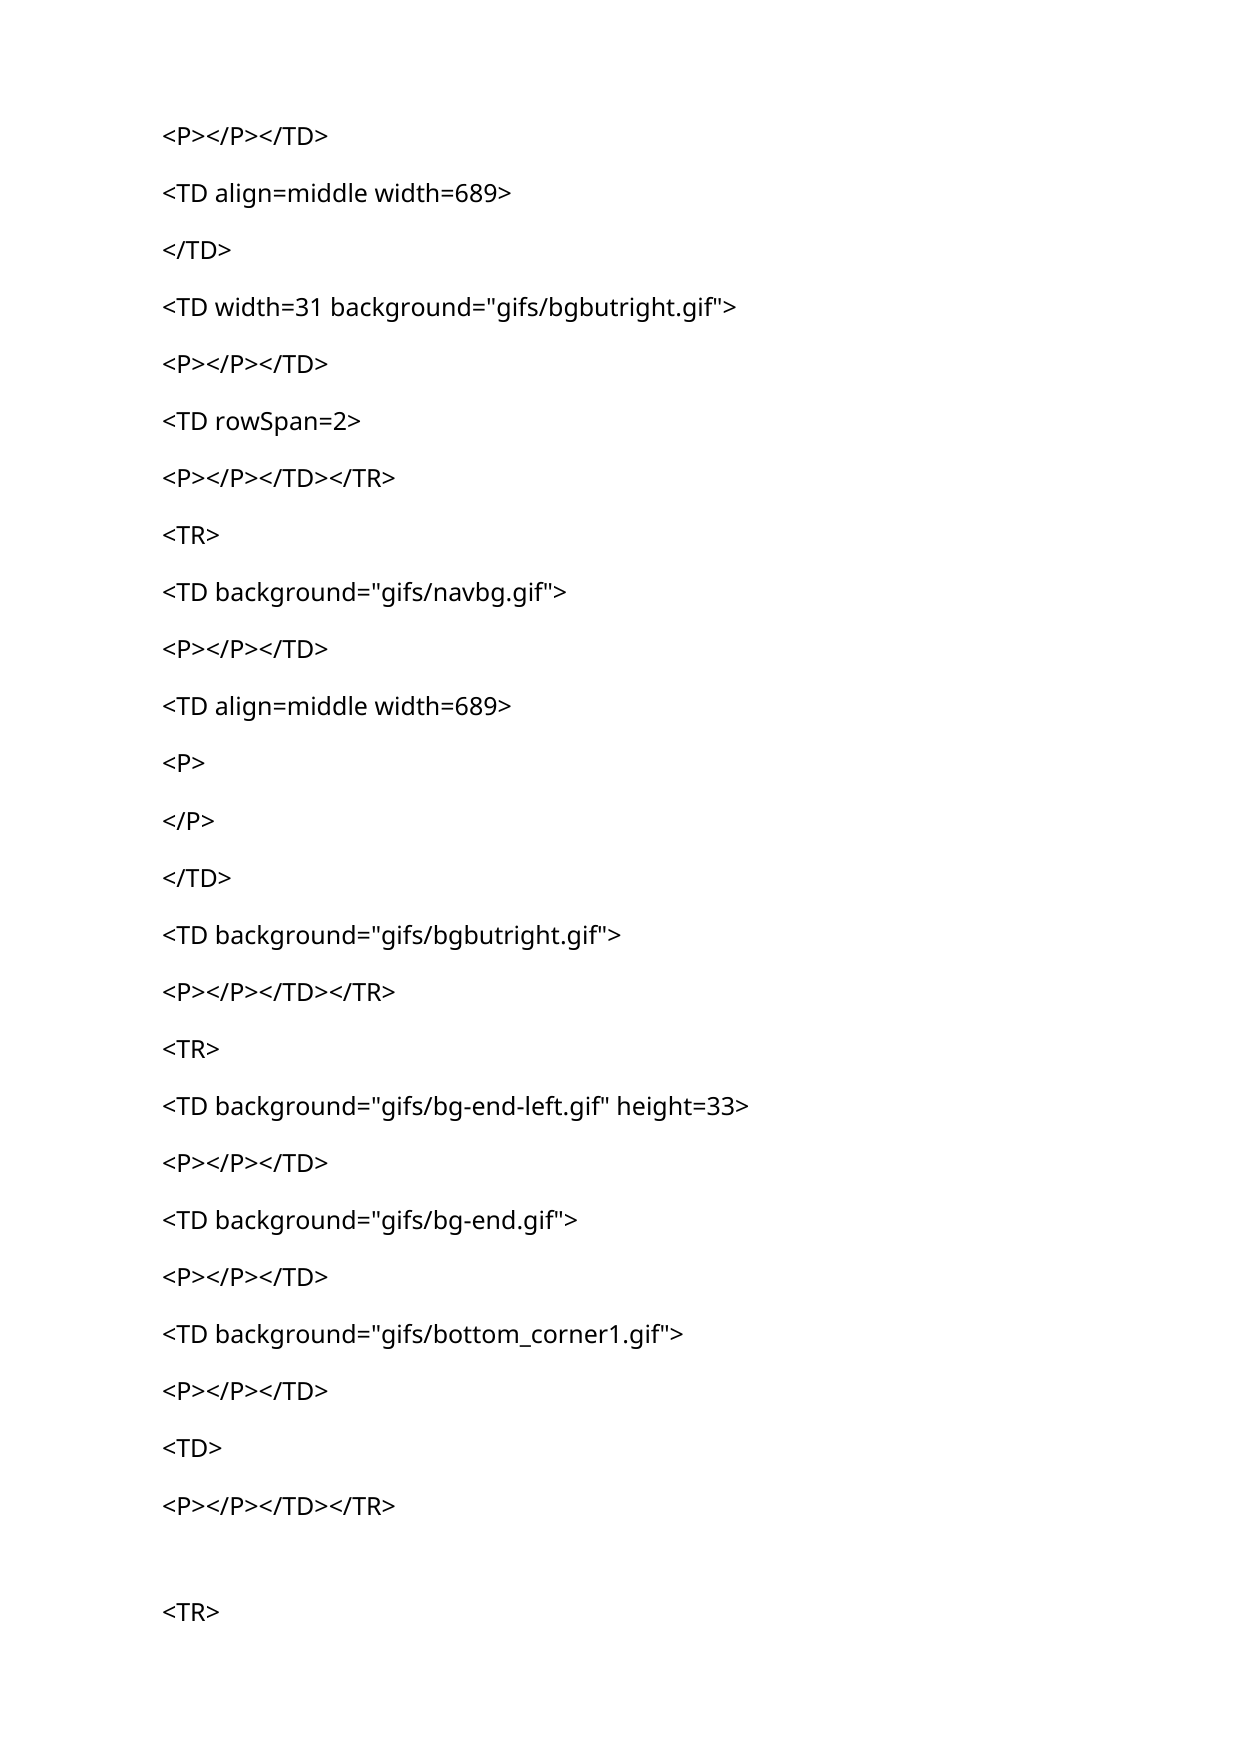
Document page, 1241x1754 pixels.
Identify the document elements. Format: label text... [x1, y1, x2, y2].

text <TD> [118, 1431, 1122, 1465]
text <TD background="gifs/navbg.gif"> [118, 575, 1122, 609]
text <P></P></TD> [118, 118, 1122, 152]
text <TR> [118, 1031, 1122, 1066]
text <TD background="gifs/bottom_corner1.gif"> [118, 1317, 1122, 1351]
text <TD background="gifs/bg-end-left.gif" height=33> [118, 1088, 1122, 1123]
text <P></P></TD> [118, 1146, 1122, 1180]
text <TD width=31 background="gifs/bgbutright.gif"> [118, 289, 1122, 323]
text <TD background="gifs/bg-end.gif"> [118, 1203, 1122, 1237]
text </TD> [118, 860, 1122, 894]
text <P> [118, 746, 1122, 780]
text <TD rowSpan=2> [118, 403, 1122, 438]
text </TD> [118, 232, 1122, 266]
text <TR> [118, 518, 1122, 552]
text <TD align=middle width=689> [118, 689, 1122, 723]
text <TD align=middle width=689> [118, 175, 1122, 209]
text <TD background="gifs/bgbutright.gif"> [118, 917, 1122, 951]
text <TR> [118, 1595, 1122, 1629]
text </P> [118, 803, 1122, 837]
text <P></P></TD></TR> [118, 974, 1122, 1008]
text <P></P></TD></TR> [118, 1488, 1122, 1522]
text <P></P></TD> [118, 1374, 1122, 1408]
text <P></P></TD> [118, 1260, 1122, 1294]
text <P></P></TD> [118, 346, 1122, 381]
text <P></P></TD> [118, 632, 1122, 666]
text <P></P></TD></TR> [118, 461, 1122, 495]
